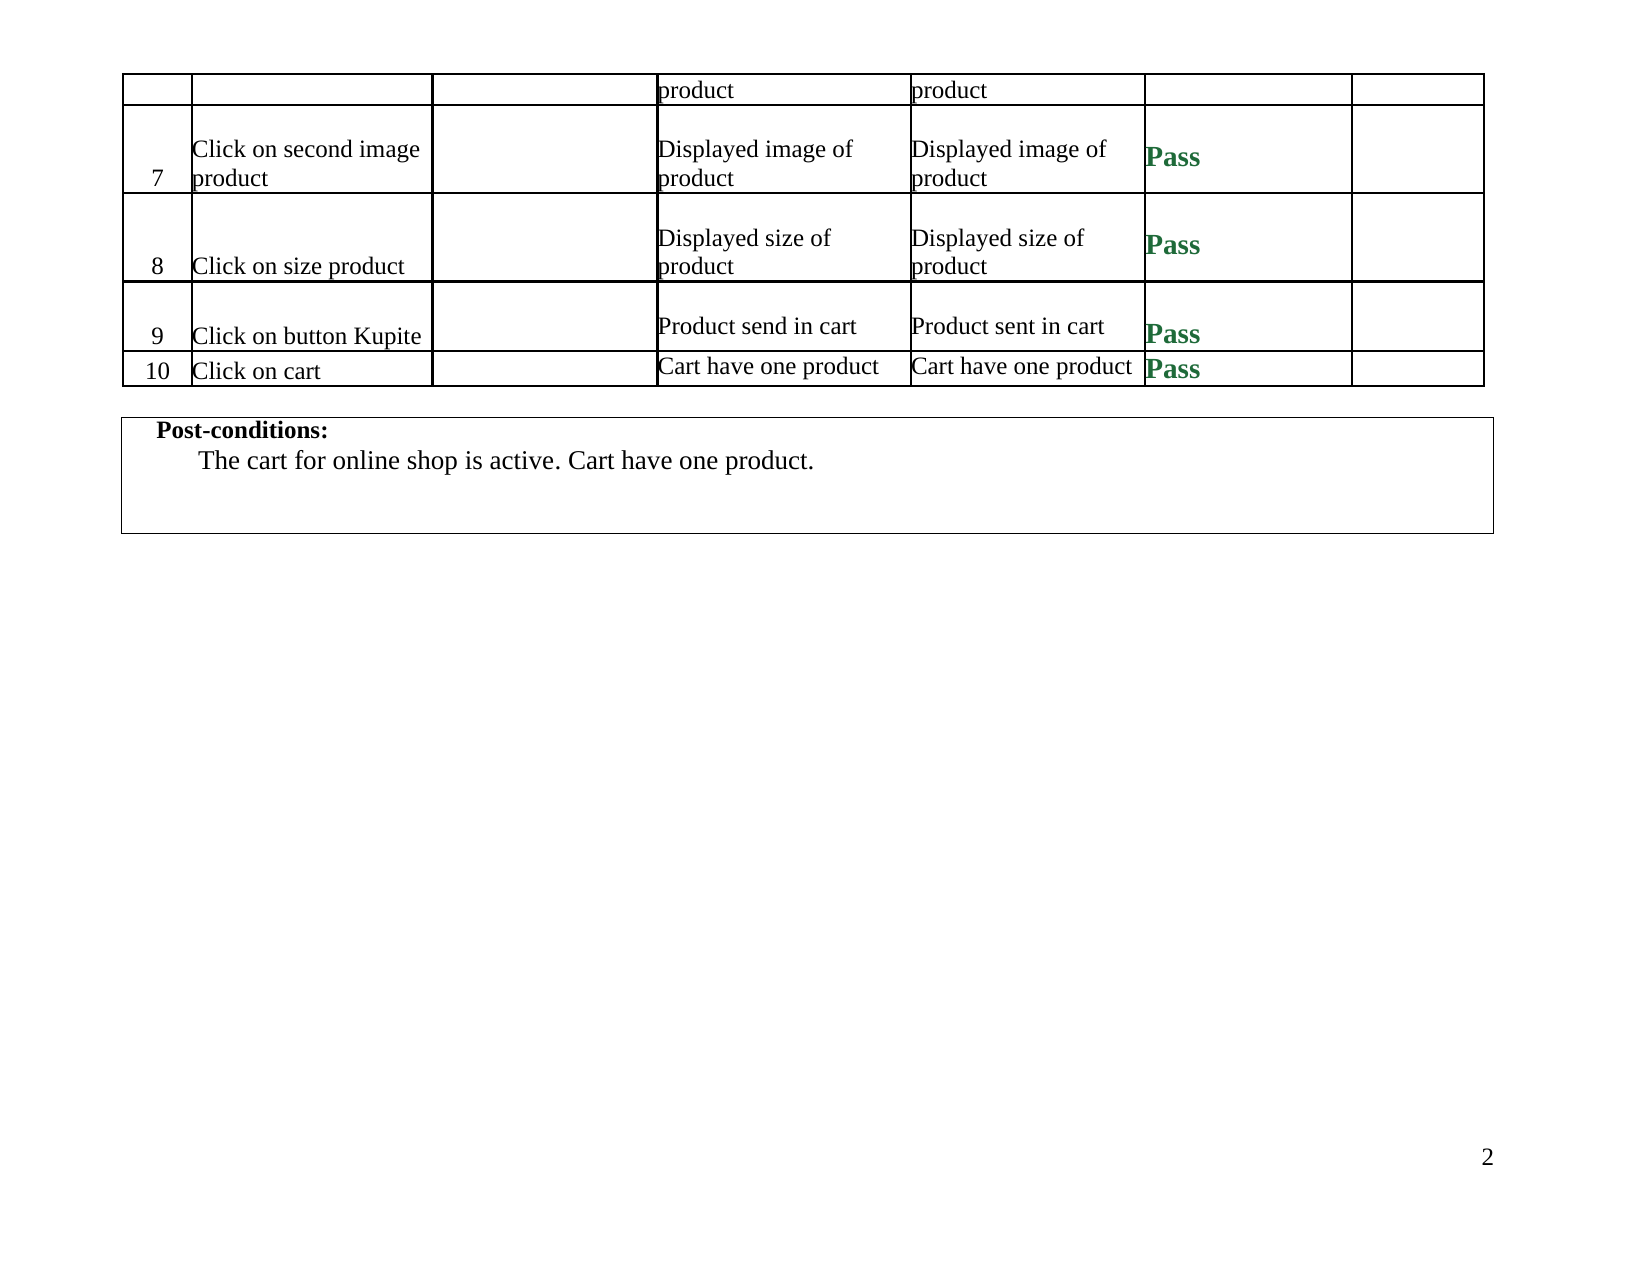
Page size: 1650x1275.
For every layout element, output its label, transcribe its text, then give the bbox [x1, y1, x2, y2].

table_cell [1353, 352, 1483, 385]
table_cell [1353, 75, 1483, 104]
table_cell Displayed size of product [912, 194, 1144, 280]
table_cell [434, 106, 656, 192]
table_cell Pass [1146, 194, 1351, 280]
table_cell Click on size product [193, 194, 431, 280]
table_cell Pass [1146, 283, 1351, 349]
table_cell [193, 75, 431, 104]
table_cell Product sent in cart [912, 283, 1144, 349]
table_cell [1353, 194, 1483, 280]
text Post-conditions: [156, 418, 1493, 444]
table_cell [434, 75, 656, 104]
table_cell product [912, 75, 1144, 104]
table_cell [1353, 106, 1483, 192]
table_cell Pass [1146, 352, 1351, 385]
table_cell 8 [124, 194, 191, 280]
table_cell Displayed image of product [659, 106, 910, 192]
table_cell Click on button Kupite [193, 283, 431, 349]
table_cell Click on cart [193, 352, 431, 385]
text The cart for online shop is active. Cart have one product. [123, 444, 1493, 475]
table_cell Displayed image of product [912, 106, 1144, 192]
table_cell Click on second image product [193, 106, 431, 192]
table_cell [434, 194, 656, 280]
table_cell Pass [1146, 106, 1351, 192]
table_cell Displayed size of product [659, 194, 910, 280]
table_cell Product send in cart [659, 283, 910, 349]
table_cell product [659, 75, 910, 104]
table_cell 7 [124, 106, 191, 192]
table_cell 10 [124, 352, 191, 385]
table_cell Cart have one product [659, 352, 910, 385]
table_cell [434, 283, 656, 349]
table_cell [434, 352, 656, 385]
table_cell [1146, 75, 1351, 104]
table_cell [124, 75, 191, 104]
table_cell 9 [124, 283, 191, 349]
table_cell [1353, 283, 1483, 349]
table_cell Cart have one product [912, 352, 1144, 385]
